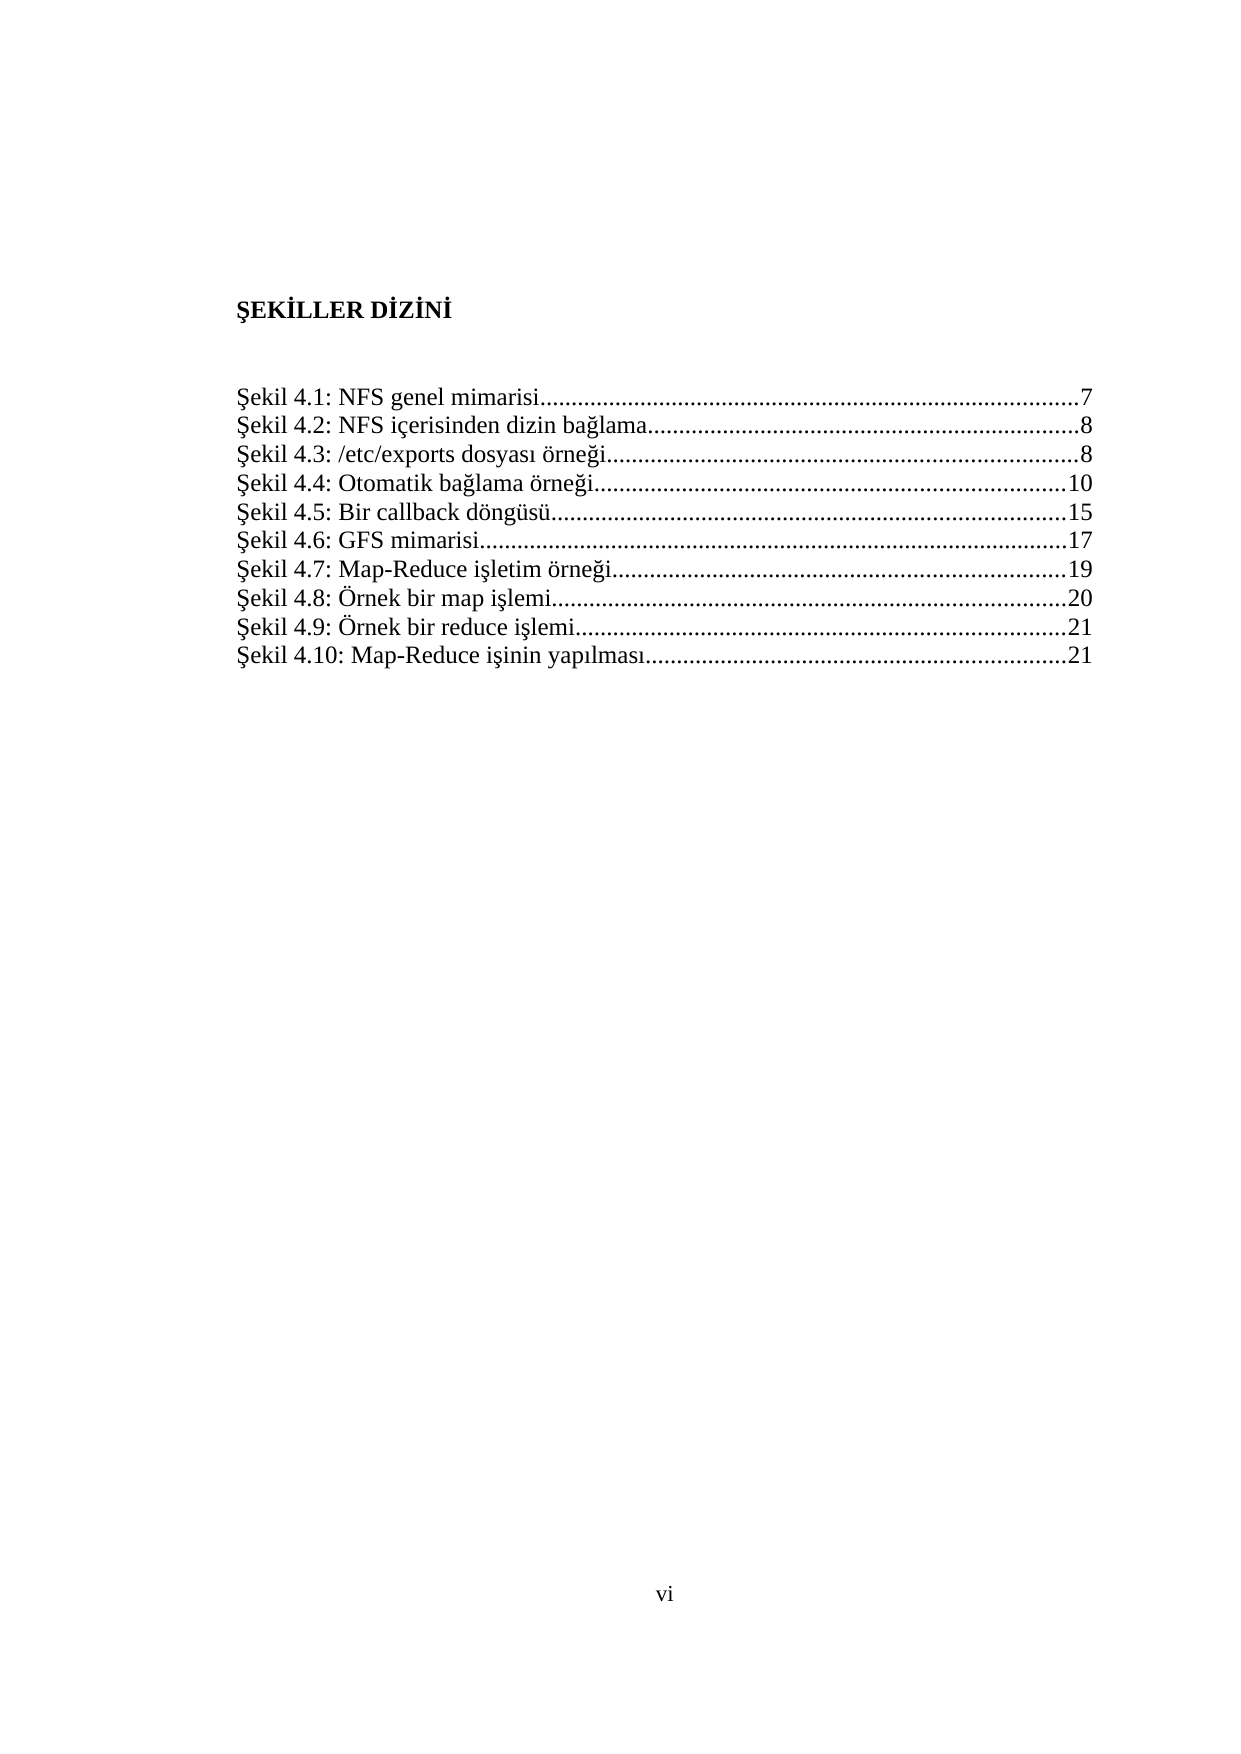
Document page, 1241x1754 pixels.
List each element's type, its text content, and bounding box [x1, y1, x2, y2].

text Şekil 4.8: Örnek bir map işlemi 20 [236, 583, 1093, 612]
text Şekil 4.3: /etc/exports dosyası örneği 8 [236, 439, 1093, 468]
subtitle ŞEKİLLER DİZİNİ [236, 295, 1093, 324]
text Şekil 4.5: Bir callback döngüsü 15 [236, 497, 1093, 525]
text Şekil 4.2: NFS içerisinden dizin bağlama 8 [236, 410, 1093, 439]
text Şekil 4.9: Örnek bir reduce işlemi 21 [236, 612, 1093, 640]
text Şekil 4.6: GFS mimarisi 17 [236, 525, 1093, 554]
text Şekil 4.1: NFS genel mimarisi 7 [236, 382, 1093, 410]
text Şekil 4.7: Map-Reduce işletim örneği 19 [236, 554, 1093, 583]
text Şekil 4.10: Map-Reduce işinin yapılması 21 [236, 640, 1093, 669]
text Şekil 4.4: Otomatik bağlama örneği 10 [236, 468, 1093, 497]
